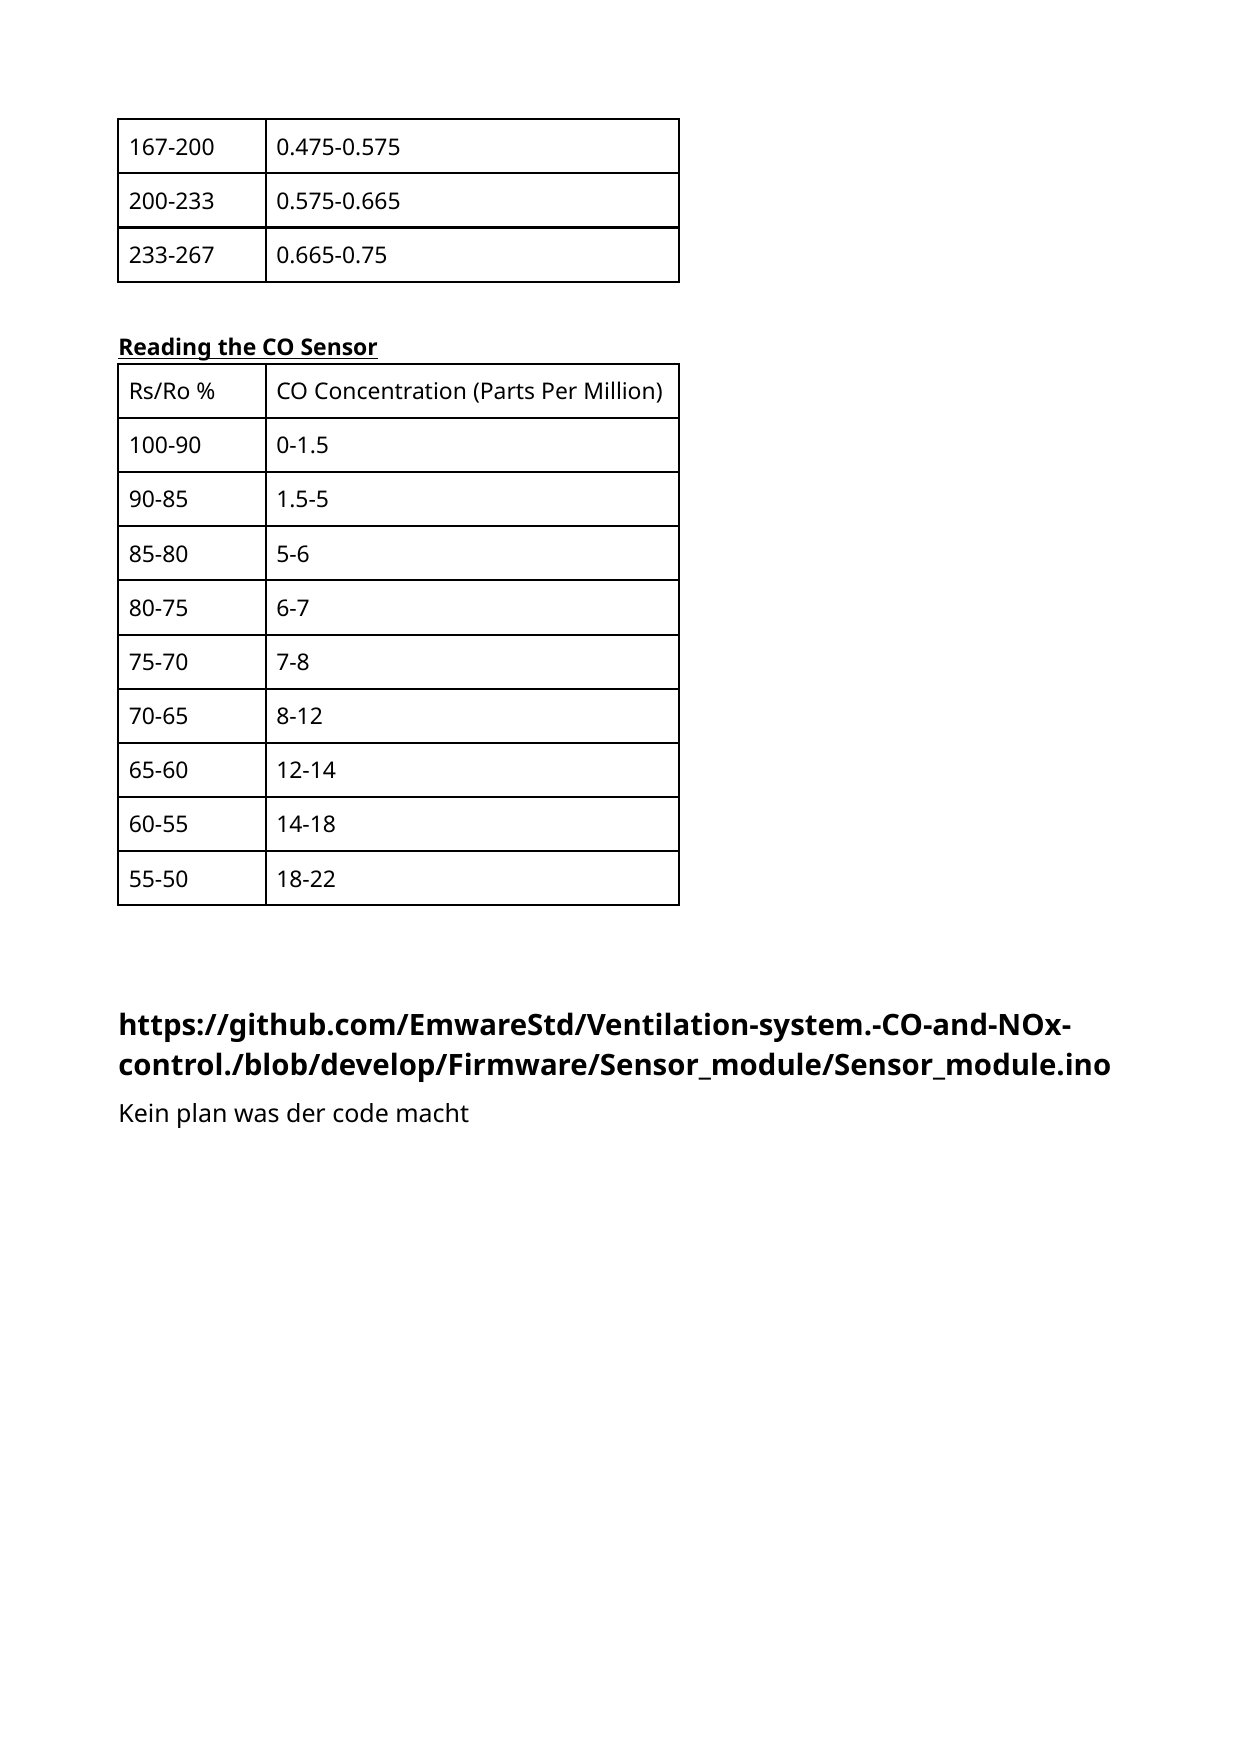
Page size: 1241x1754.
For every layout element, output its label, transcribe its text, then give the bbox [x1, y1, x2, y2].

table_cell 60-55 [119, 798, 265, 850]
table_cell 5-6 [267, 527, 678, 579]
table_cell 80-75 [119, 581, 265, 633]
table_cell 7-8 [267, 636, 678, 688]
table_cell 65-60 [119, 744, 265, 796]
table_cell 0-1.5 [267, 419, 678, 471]
table_cell 85-80 [119, 527, 265, 579]
table_cell 75-70 [119, 636, 265, 688]
table_cell 1.5-5 [267, 473, 678, 525]
table_cell 90-85 [119, 473, 265, 525]
table_cell 12-14 [267, 744, 678, 796]
table_header CO Concentration (Parts Per Million) [267, 365, 678, 417]
table_cell 0.475-0.575 [267, 120, 678, 172]
table_cell 8-12 [267, 690, 678, 742]
table_cell 167-200 [119, 120, 265, 172]
table_cell 70-65 [119, 690, 265, 742]
table_cell 100-90 [119, 419, 265, 471]
text Kein plan was der code macht [118, 1096, 1122, 1130]
table_cell 233-267 [119, 229, 265, 281]
text Reading the CO Sensor [118, 331, 1122, 363]
subtitle https://github.com/EmwareStd/Ventilation-system.-CO-and-NOx-control./blob/develop/Firmware/Sensor_module/Sensor_module.ino [118, 1004, 1122, 1084]
table_cell 6-7 [267, 581, 678, 633]
table_cell 0.575-0.665 [267, 174, 678, 226]
table_cell 0.665-0.75 [267, 229, 678, 281]
table_cell 18-22 [267, 852, 678, 904]
table_cell 55-50 [119, 852, 265, 904]
table_header Rs/Ro % [119, 365, 265, 417]
table_cell 200-233 [119, 174, 265, 226]
table_cell 14-18 [267, 798, 678, 850]
